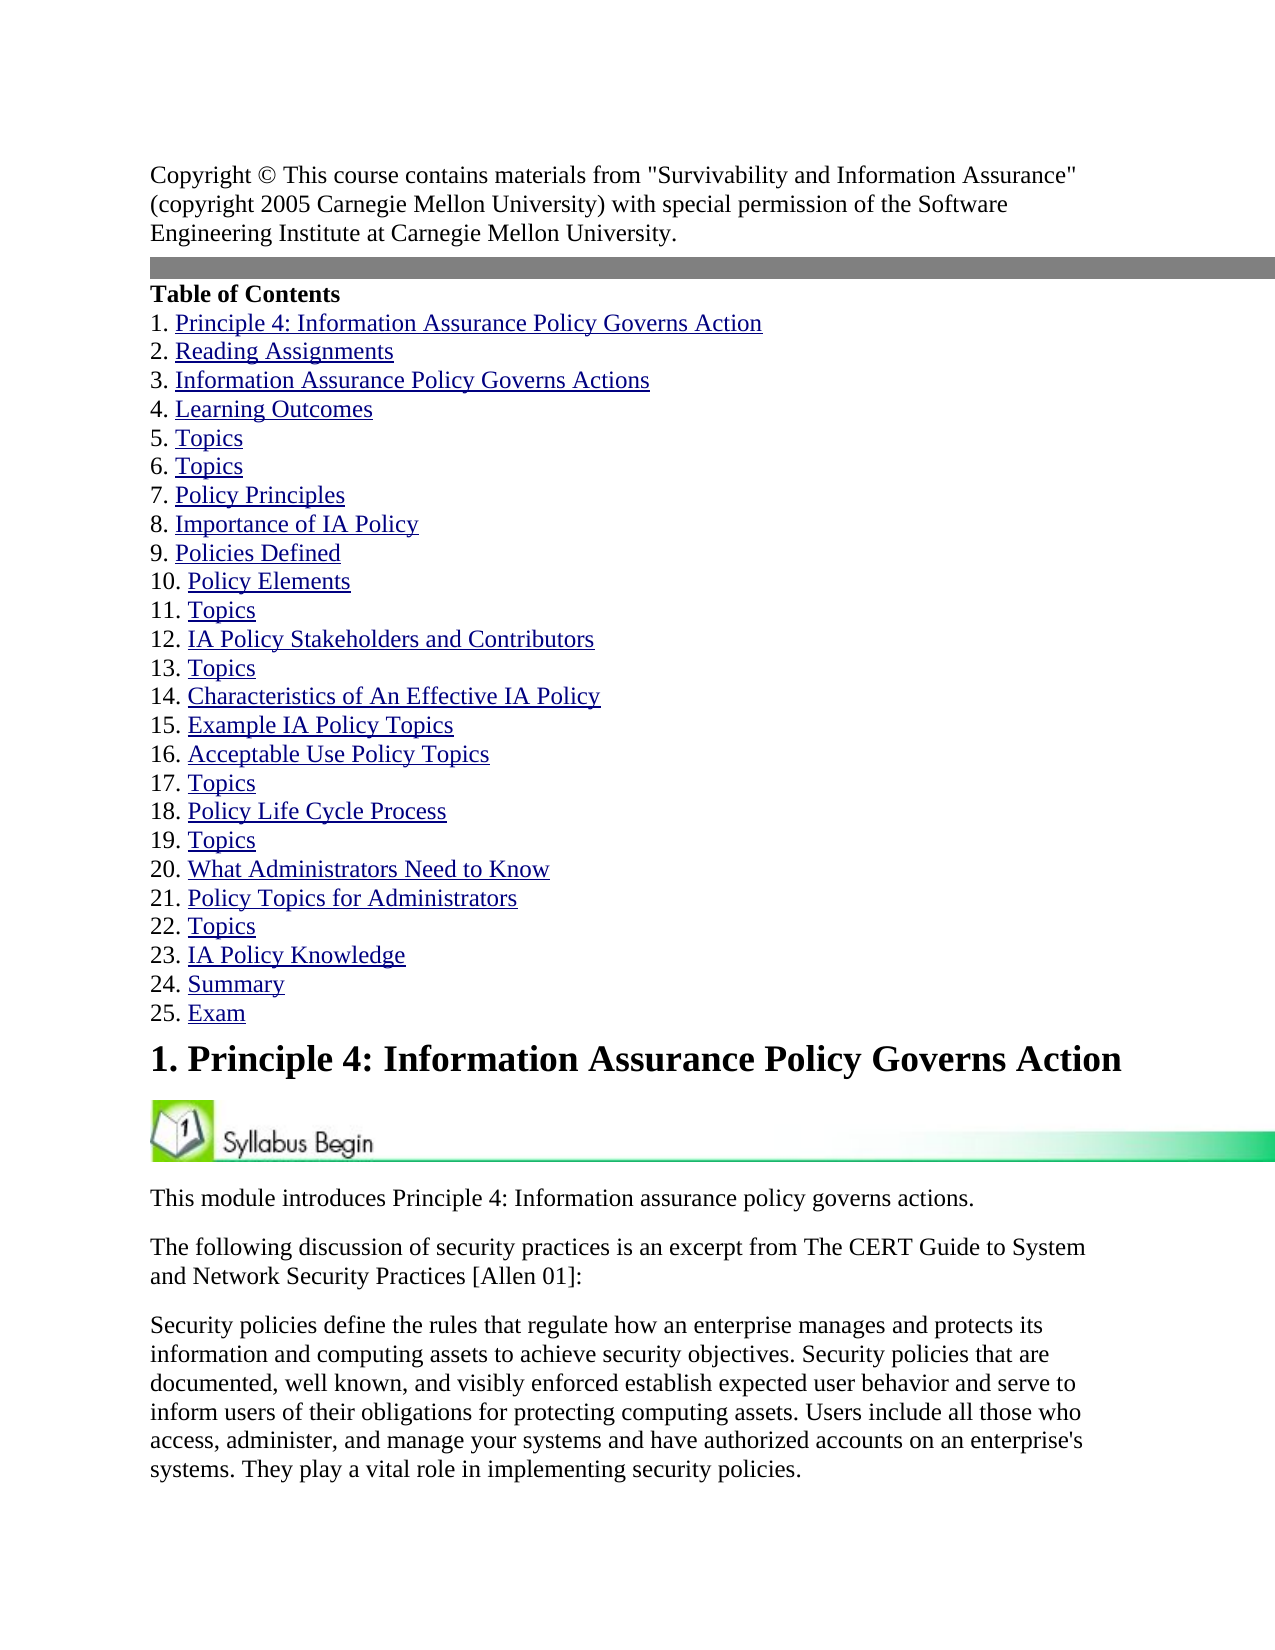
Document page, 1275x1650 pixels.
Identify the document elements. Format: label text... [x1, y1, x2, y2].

text Copyright © This course contains materials from "Survivability and Information Assurance" (copyright 2005 Carnegie Mellon University) with special permission of the Software Engineering Institute at Carnegie Mellon University. [150, 160, 1125, 247]
text 7. Policy Principles [150, 480, 1125, 509]
text The following discussion of security practices is an excerpt from The CERT Guide to System and Network Security Practices [Allen 01]: [150, 1232, 1125, 1290]
text 21. Policy Topics for Administrators [150, 883, 1125, 911]
text 4. Learning Outcomes [150, 394, 1125, 423]
text 10. Policy Elements [150, 566, 1125, 595]
text 3. Information Assurance Policy Governs Actions [150, 365, 1125, 394]
text 6. Topics [150, 451, 1125, 480]
text Table of Contents [150, 279, 1125, 308]
text 15. Example IA Policy Topics [150, 710, 1125, 739]
text 13. Topics [150, 653, 1125, 681]
text 22. Topics [150, 911, 1125, 940]
text 12. IA Policy Stakeholders and Contributors [150, 624, 1125, 653]
text 8. Importance of IA Policy [150, 509, 1125, 538]
text 14. Characteristics of An Effective IA Policy [150, 681, 1125, 710]
text 20. What Administrators Need to Know [150, 854, 1125, 883]
text 11. Topics [150, 595, 1125, 624]
text 1. Principle 4: Information Assurance Policy Governs Action [150, 308, 1125, 336]
text 9. Policies Defined [150, 538, 1125, 566]
text 18. Policy Life Cycle Process [150, 796, 1125, 825]
text 23. IA Policy Knowledge [150, 940, 1125, 969]
text 16. Acceptable Use Policy Topics [150, 739, 1125, 768]
text 17. Topics [150, 768, 1125, 796]
text 2. Reading Assignments [150, 336, 1125, 365]
text 24. Summary [150, 969, 1125, 998]
text 25. Exam [150, 998, 1125, 1026]
text Security policies define the rules that regulate how an enterprise manages and protects its information and computing assets to achieve security objectives. Security policies that are documented, well known, and visibly enforced establish expected user behavior and serve to inform users of their obligations for protecting computing assets. Users include all those who access, administer, and manage your systems and have authorized accounts on an enterprise's systems. They play a vital role in implementing security policies. [150, 1311, 1125, 1483]
text 19. Topics [150, 825, 1125, 854]
text 5. Topics [150, 423, 1125, 451]
text This module introduces Principle 4: Information assurance policy governs actions. [150, 1183, 1125, 1211]
subtitle 1. Principle 4: Information Assurance Policy Governs Action [150, 1037, 1125, 1080]
